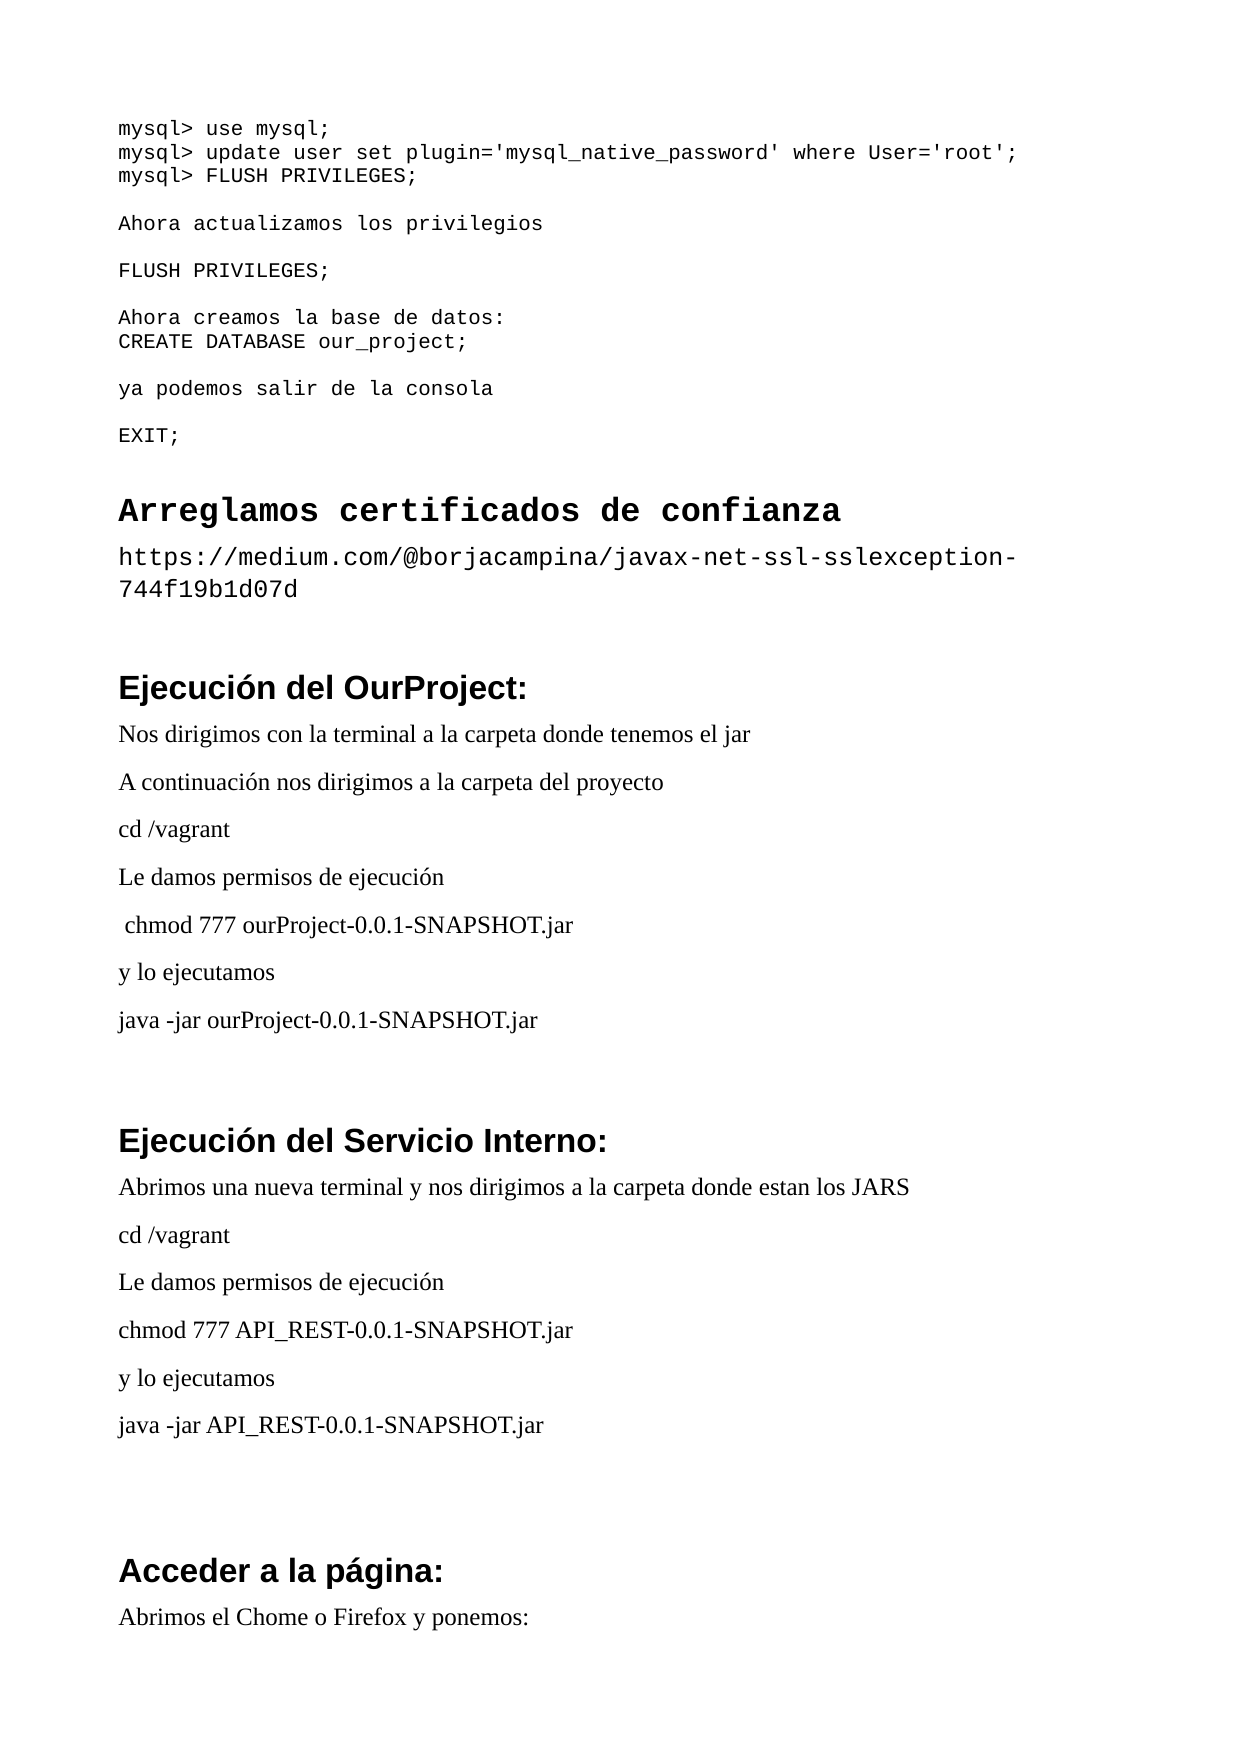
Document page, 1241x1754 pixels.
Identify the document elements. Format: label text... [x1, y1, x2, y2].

text ya podemos salir de la consola [118, 378, 1122, 402]
text Le damos permisos de ejecución [118, 862, 1122, 891]
text y lo ejecutamos [118, 1363, 1122, 1391]
text Ahora actualizamos los privilegios [118, 213, 1122, 236]
subtitle Ejecución del OurProject: [118, 668, 1122, 707]
text EXIT; [118, 426, 1122, 449]
text java -jar API_REST-0.0.1-SNAPSHOT.jar [118, 1410, 1122, 1439]
text Le damos permisos de ejecución [118, 1267, 1122, 1296]
text java -jar ourProject-0.0.1-SNAPSHOT.jar [118, 1005, 1122, 1034]
text Abrimos el Chome o Firefox y ponemos: [118, 1602, 1122, 1631]
text mysql> use mysql; [118, 118, 1122, 142]
text https://medium.com/@borjacampina/javax-net-ssl-sslexception-744f19b1d07d [118, 544, 1122, 605]
text FLUSH PRIVILEGES; [118, 260, 1122, 284]
text Ahora creamos la base de datos: [118, 307, 1122, 331]
text chmod 777 ourProject-0.0.1-SNAPSHOT.jar [118, 910, 1122, 938]
text Abrimos una nueva terminal y nos dirigimos a la carpeta donde estan los JARS [118, 1172, 1122, 1201]
text mysql> update user set plugin='mysql_native_password' where User='root'; [118, 142, 1122, 165]
text Nos dirigimos con la terminal a la carpeta donde tenemos el jar [118, 719, 1122, 748]
text cd /vagrant [118, 1220, 1122, 1248]
text mysql> FLUSH PRIVILEGES; [118, 165, 1122, 189]
text y lo ejecutamos [118, 957, 1122, 986]
subtitle Acceder a la página: [118, 1551, 1122, 1589]
text A continuación nos dirigimos a la carpeta del proyecto [118, 767, 1122, 796]
subtitle Arreglamos certificados de confianza [118, 494, 1122, 532]
text chmod 777 API_REST-0.0.1-SNAPSHOT.jar [118, 1315, 1122, 1344]
text cd /vagrant [118, 814, 1122, 843]
text CREATE DATABASE our_project; [118, 331, 1122, 354]
subtitle Ejecución del Servicio Interno: [118, 1121, 1122, 1160]
